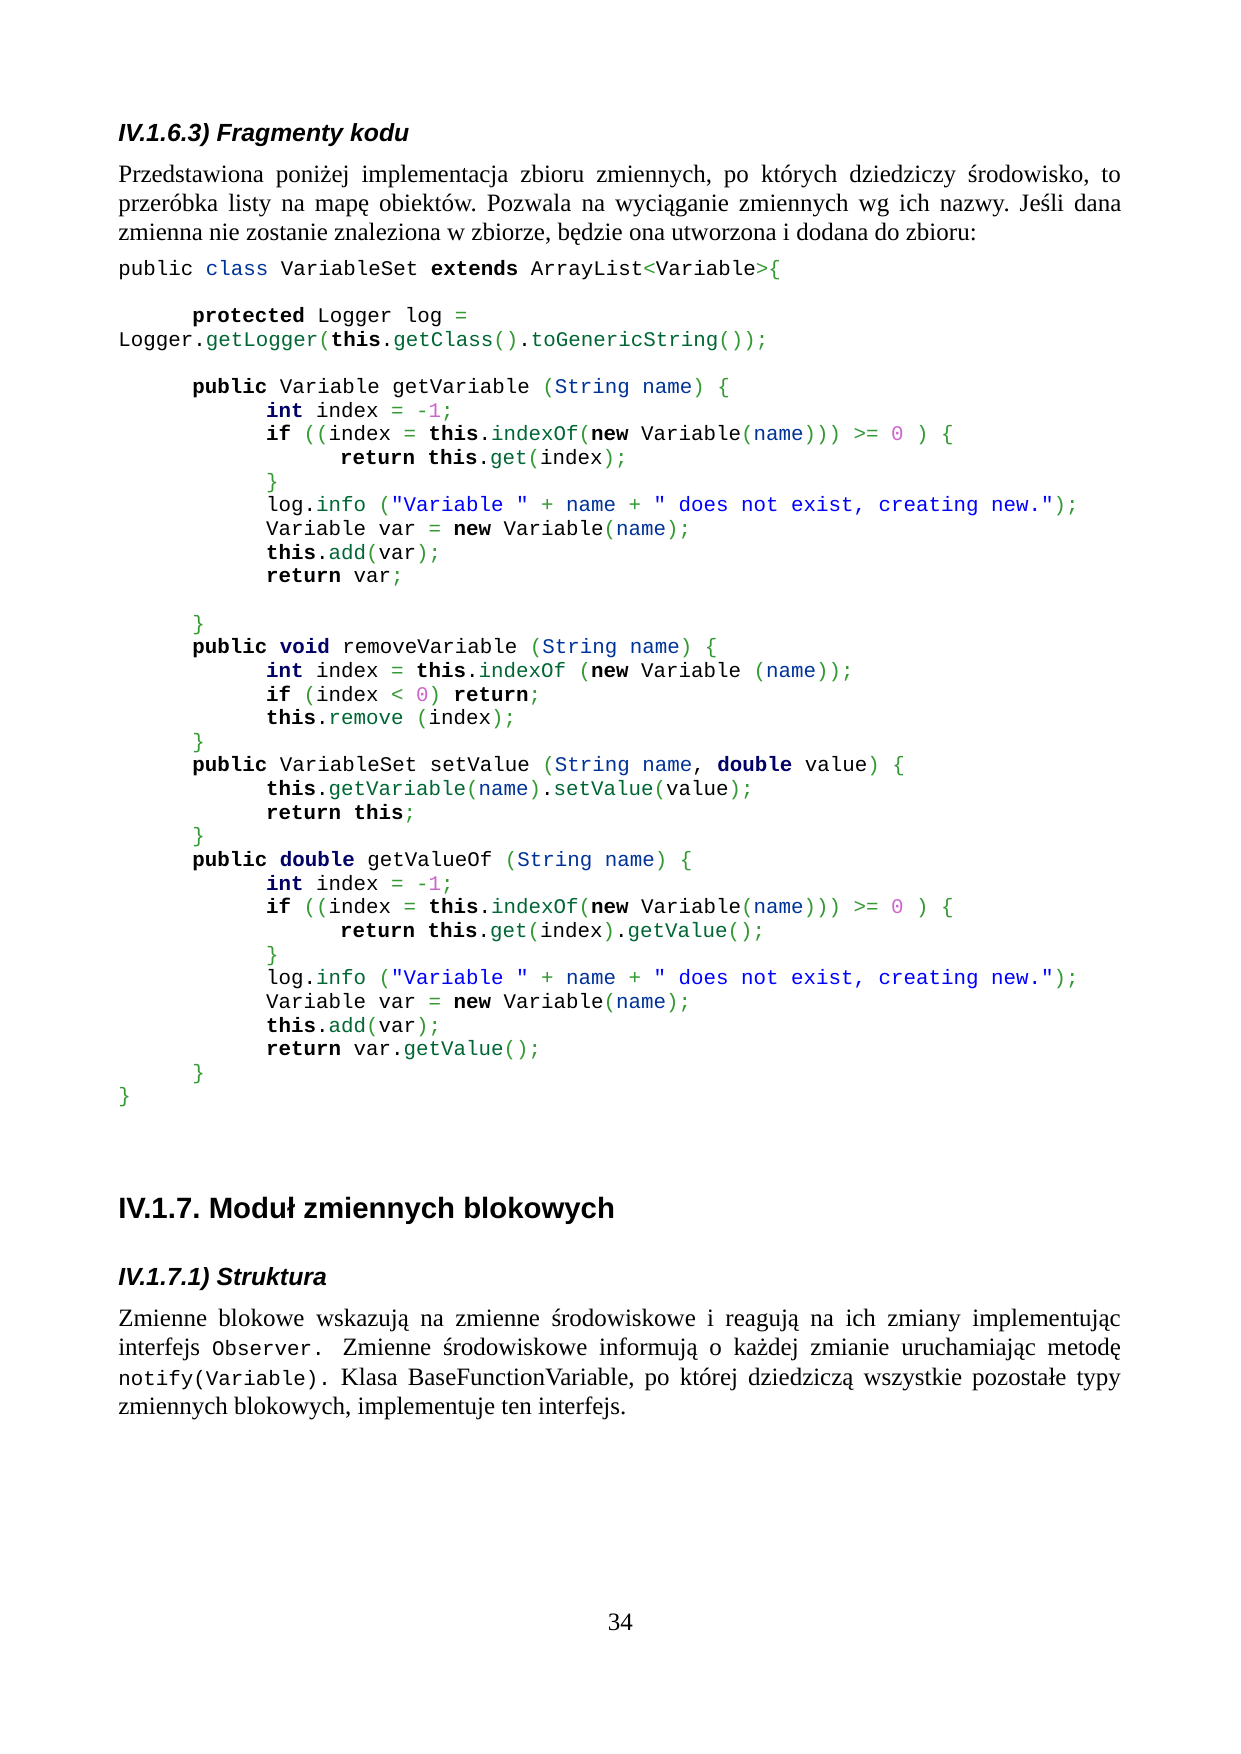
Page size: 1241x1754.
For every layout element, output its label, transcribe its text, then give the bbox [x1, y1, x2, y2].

text int index = -1; [118, 873, 1122, 896]
text return var; [118, 565, 1122, 589]
text this.getVariable(name).setValue(value); [118, 778, 1122, 802]
text Zmienne blokowe wskazują na zmienne środowiskowe i reagują na ich zmiany implementując interfejs Observer. Zmienne środowiskowe informują o każdej zmianie uruchamiając metodę notify(Variable). Klasa BaseFunctionVariable, po której dziedziczą wszystkie pozostałe typy zmiennych blokowych, implementuje ten interfejs. [118, 1303, 1122, 1420]
text int index = this.indexOf (new Variable (name)); [118, 660, 1122, 683]
text return this.get(index); [118, 447, 1122, 471]
text Variable var = new Variable(name); [118, 991, 1122, 1014]
text log.info ("Variable " + name + " does not exist, creating new."); [118, 494, 1122, 518]
text return this; [118, 802, 1122, 825]
subtitle Struktura [118, 1262, 1122, 1291]
text } [118, 1062, 1122, 1086]
text return var.getValue(); [118, 1038, 1122, 1062]
text public double getValueOf (String name) { [118, 849, 1122, 873]
text if (index < 0) return; [118, 683, 1122, 707]
text public Variable getVariable (String name) { [118, 376, 1122, 400]
text public VariableSet setValue (String name, double value) { [118, 754, 1122, 778]
text public void removeVariable (String name) { [118, 636, 1122, 660]
text Variable var = new Variable(name); [118, 518, 1122, 542]
text return this.get(index).getValue(); [118, 920, 1122, 944]
text } [118, 471, 1122, 494]
text } [118, 613, 1122, 636]
text log.info ("Variable " + name + " does not exist, creating new."); [118, 967, 1122, 991]
text int index = -1; [118, 400, 1122, 423]
text } [118, 944, 1122, 967]
text if ((index = this.indexOf(new Variable(name))) >= 0 ) { [118, 423, 1122, 447]
text } [118, 1086, 1122, 1109]
text this.add(var); [118, 542, 1122, 565]
text if ((index = this.indexOf(new Variable(name))) >= 0 ) { [118, 896, 1122, 920]
text public class VariableSet extends ArrayList<Variable>{ [118, 258, 1122, 282]
text } [118, 731, 1122, 754]
text protected Logger log = Logger.getLogger(this.getClass().toGenericString()); [118, 305, 1122, 352]
text } [118, 825, 1122, 849]
subtitle Moduł zmiennych blokowych [118, 1191, 1122, 1225]
subtitle Fragmenty kodu [118, 118, 1122, 147]
text this.add(var); [118, 1014, 1122, 1038]
text Przedstawiona poniżej implementacja zbioru zmiennych, po których dziedziczy środowisko, to przeróbka listy na mapę obiektów. Pozwala na wyciąganie zmiennych wg ich nazwy. Jeśli dana zmienna nie zostanie znaleziona w zbiorze, będzie ona utworzona i dodana do zbioru: [118, 159, 1122, 245]
text this.remove (index); [118, 707, 1122, 731]
